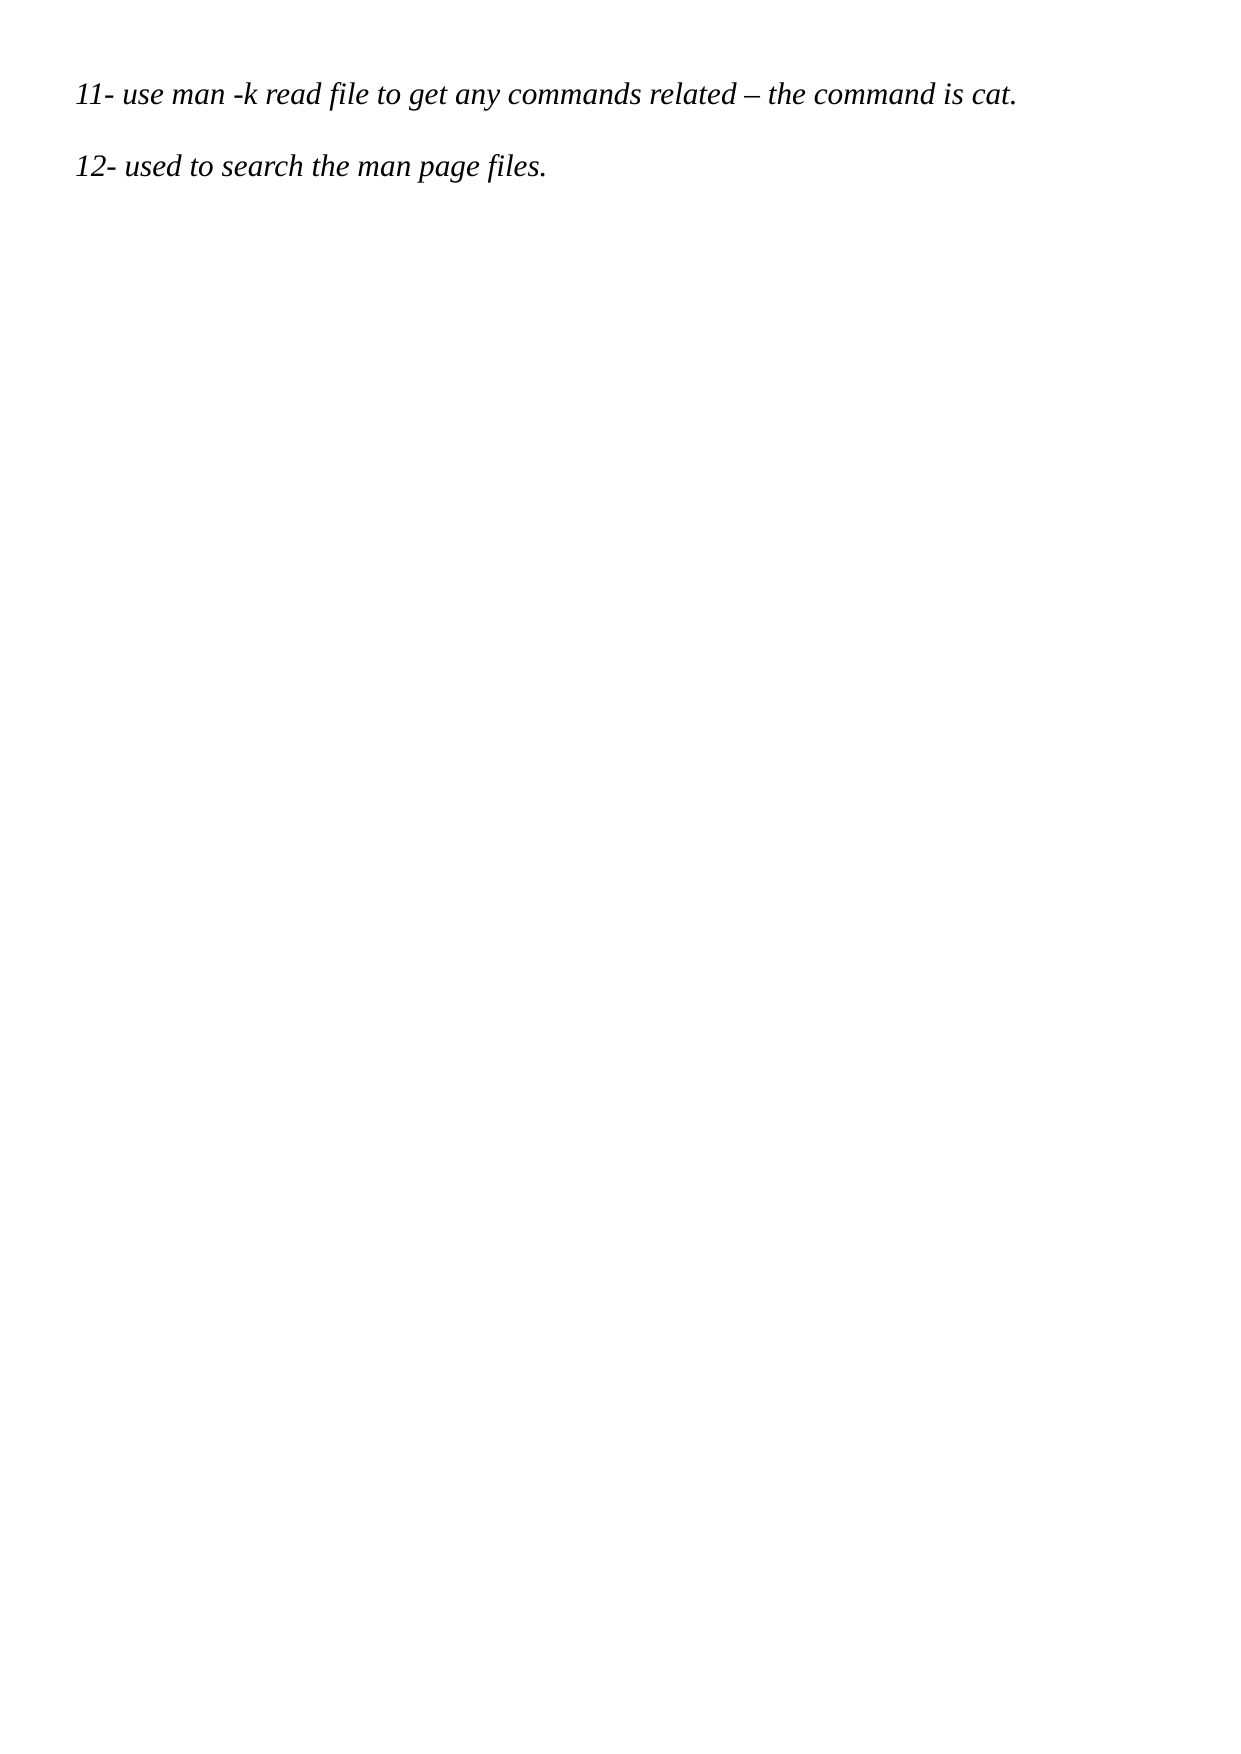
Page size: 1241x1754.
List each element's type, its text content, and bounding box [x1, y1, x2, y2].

text 11- use man -k read file to get any commands related – the command is cat. [75, 75, 1165, 111]
text 12- used to search the man page files. [75, 147, 1165, 183]
